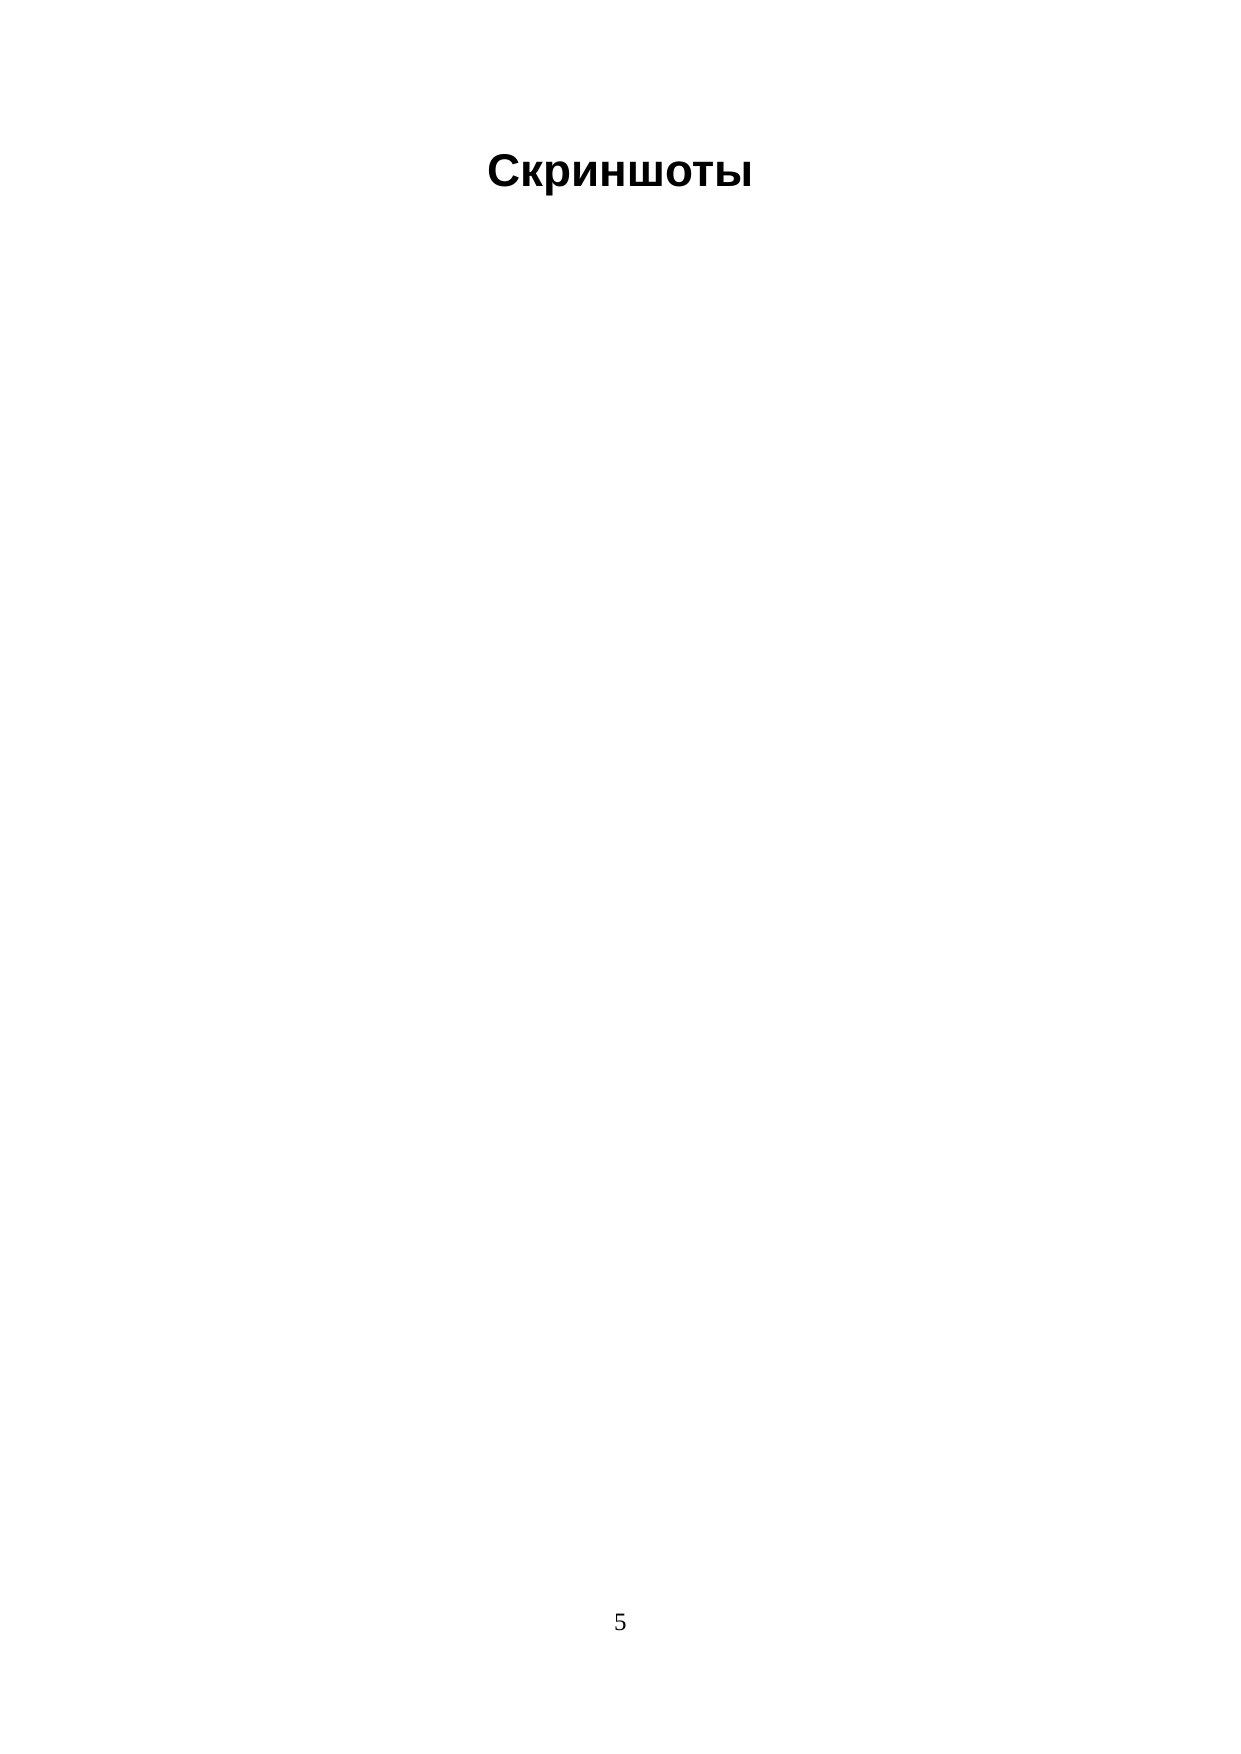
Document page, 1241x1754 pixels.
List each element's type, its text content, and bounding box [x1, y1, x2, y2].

subtitle Скриншоты [118, 143, 1122, 196]
